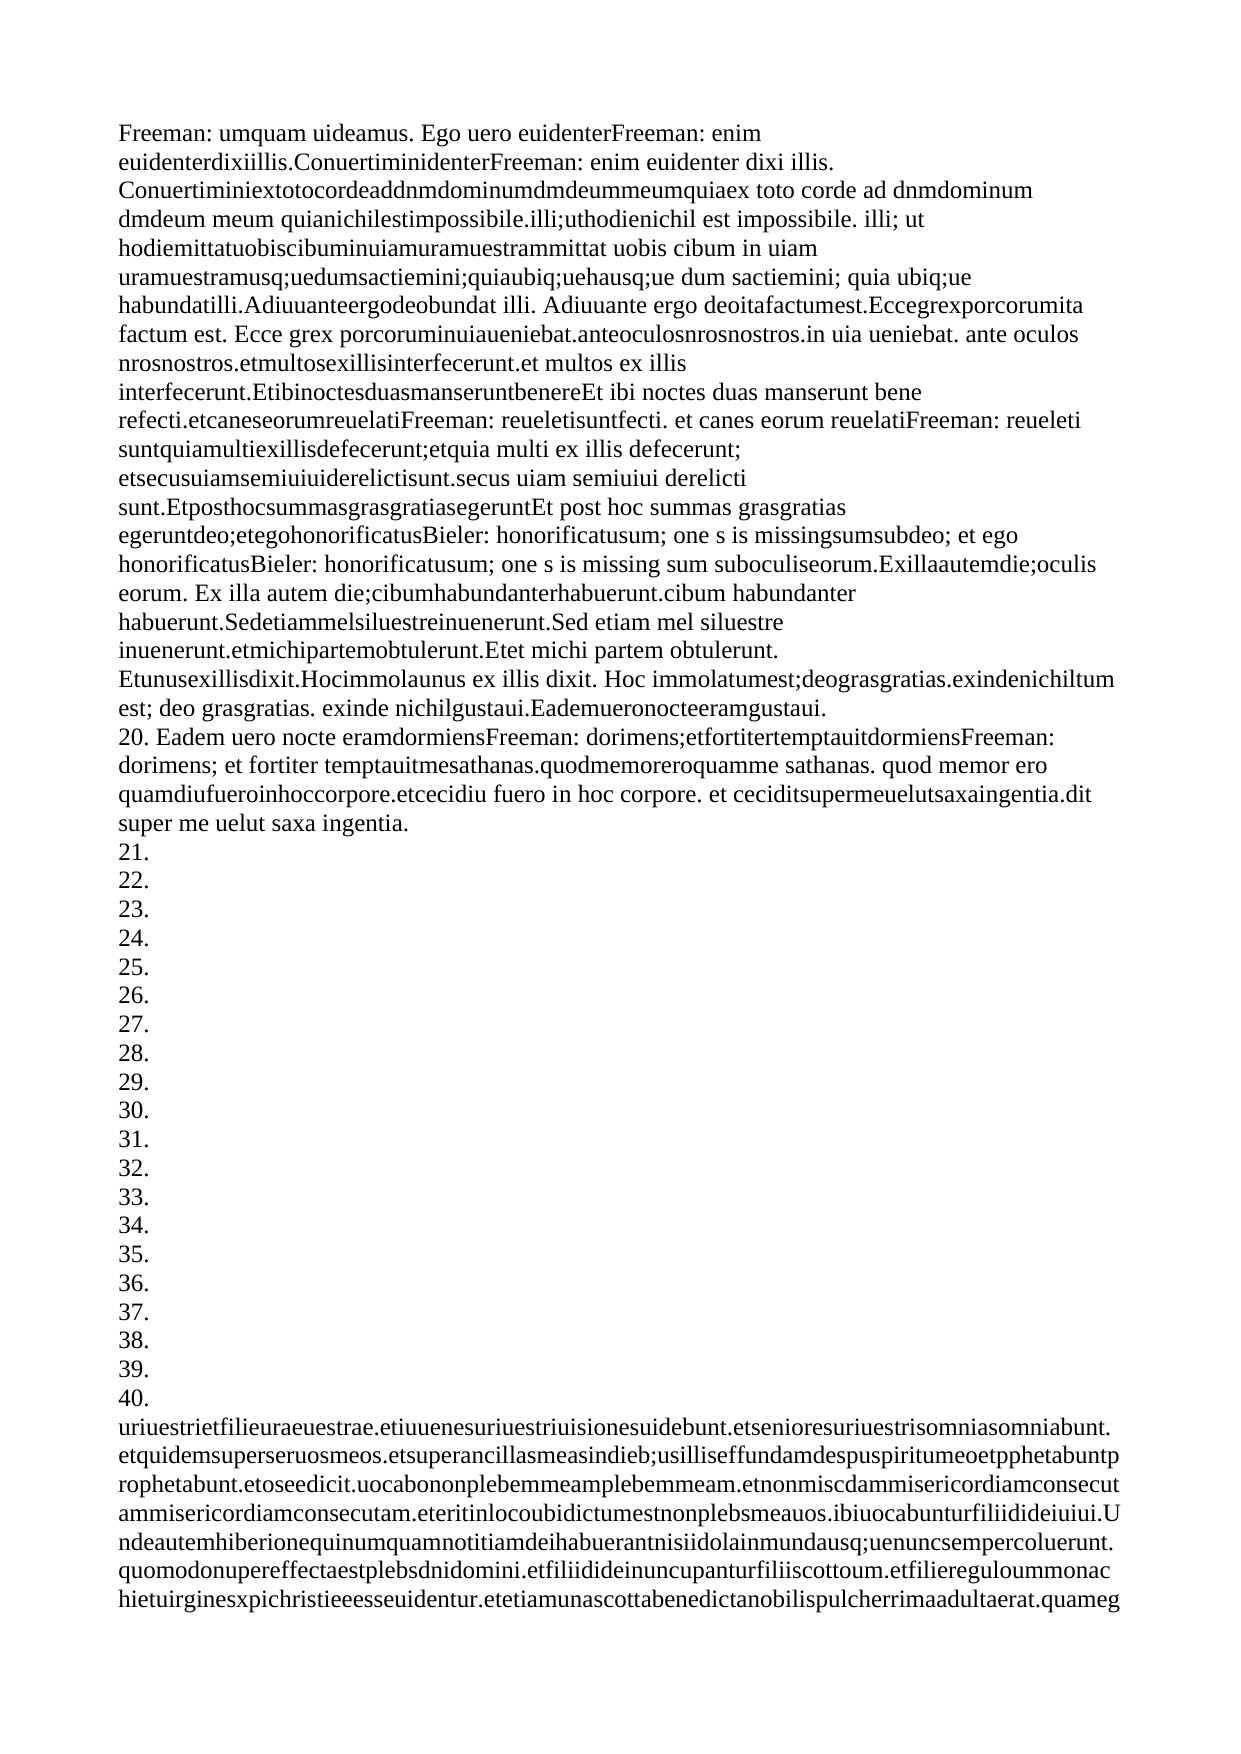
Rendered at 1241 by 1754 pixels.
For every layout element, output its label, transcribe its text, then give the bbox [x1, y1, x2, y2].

text 27. [118, 1009, 1122, 1038]
text 22. [118, 866, 1122, 894]
text Freeman: umquam uideamus. Ego uero euidenterFreeman: enim euidenterdixiillis.ConuertiminidenterFreeman: enim euidenter dixi illis. Conuertiminiextotocordeaddnmdominumdmdeummeumquiaex toto corde ad dnmdominum dmdeum meum quianichilestimpossibile.illi;uthodienichil est impossibile. illi; ut hodiemittatuobiscibuminuiamuramuestrammittat uobis cibum in uiam uramuestramusq;uedumsactiemini;quiaubiq;uehausq;ue dum sactiemini; quia ubiq;ue habundatilli.Adiuuanteergodeobundat illi. Adiuuante ergo deoitafactumest.Eccegrexporcorumita factum est. Ecce grex porcoruminuiaueniebat.anteoculosnrosnostros.in uia ueniebat. ante oculos nrosnostros.etmultosexillisinterfecerunt.et multos ex illis interfecerunt.EtibinoctesduasmanseruntbenereEt ibi noctes duas manserunt bene refecti.etcaneseorumreuelatiFreeman: reueletisuntfecti. et canes eorum reuelatiFreeman: reueleti suntquiamultiexillisdefecerunt;etquia multi ex illis defecerunt; etsecusuiamsemiuiuiderelictisunt.secus uiam semiuiui derelicti sunt.EtposthocsummasgrasgratiasegeruntEt post hoc summas grasgratias egeruntdeo;etegohonorificatusBieler: honorificatusum; one s is missingsumsubdeo; et ego honorificatusBieler: honorificatusum; one s is missing sum suboculiseorum.Exillaautemdie;oculis eorum. Ex illa autem die;cibumhabundanterhabuerunt.cibum habundanter habuerunt.Sedetiammelsiluestreinuenerunt.Sed etiam mel siluestre inuenerunt.etmichipartemobtulerunt.Etet michi partem obtulerunt. Etunusexillisdixit.Hocimmolaunus ex illis dixit. Hoc immolatumest;deograsgratias.exindenichiltum est; deo grasgratias. exinde nichilgustaui.Eademueronocteeramgustaui. [118, 118, 1122, 722]
text 35. [118, 1239, 1122, 1268]
text 28. [118, 1038, 1122, 1067]
text 40. uriuestrietfilieuraeuestrae.etiuuenesuriuestriuisionesuidebunt.etsenioresuriuestrisomniasomniabunt.etquidemsuperseruosmeos.etsuperancillasmeasindieb;usilliseffundamdespuspiritumeoetpphetabuntprophetabunt.etoseedicit.uocabononplebemmeamplebemmeam.etnonmiscdammisericordiamconsecutammisericordiamconsecutam.eteritinlocoubidictumestnonplebsmeauos.ibiuocabunturfiliidideiuiui.Undeautemhiberionequinumquamnotitiamdeihabuerantnisiidolainmundausq;uenuncsempercoluerunt.quomodonupereffectaestplebsdnidomini.etfiliidideinuncupanturfiliiscottoum.etfiliereguloummonachietuirginesxpichristieeesseuidentur.etetiamunascottabenedictanobilispulcherrimaadultaerat.quameg [118, 1383, 1122, 1613]
text 32. [118, 1153, 1122, 1182]
text 34. [118, 1211, 1122, 1239]
text 37. [118, 1297, 1122, 1326]
text 39. [118, 1354, 1122, 1383]
text 26. [118, 981, 1122, 1009]
text 31. [118, 1124, 1122, 1153]
text 24. [118, 923, 1122, 952]
text 21. [118, 837, 1122, 866]
text 33. [118, 1182, 1122, 1211]
text 25. [118, 952, 1122, 981]
text 38. [118, 1326, 1122, 1354]
text 23. [118, 894, 1122, 923]
text 29. [118, 1067, 1122, 1096]
text 36. [118, 1268, 1122, 1297]
text 20. Eadem uero nocte eramdormiensFreeman: dorimens;etfortitertemptauitdormiensFreeman: dorimens; et fortiter temptauitmesathanas.quodmemoreroquamme sathanas. quod memor ero quamdiufueroinhoccorpore.etcecidiu fuero in hoc corpore. et ceciditsupermeuelutsaxaingentia.dit super me uelut saxa ingentia. [118, 722, 1122, 837]
text 30. [118, 1096, 1122, 1124]
